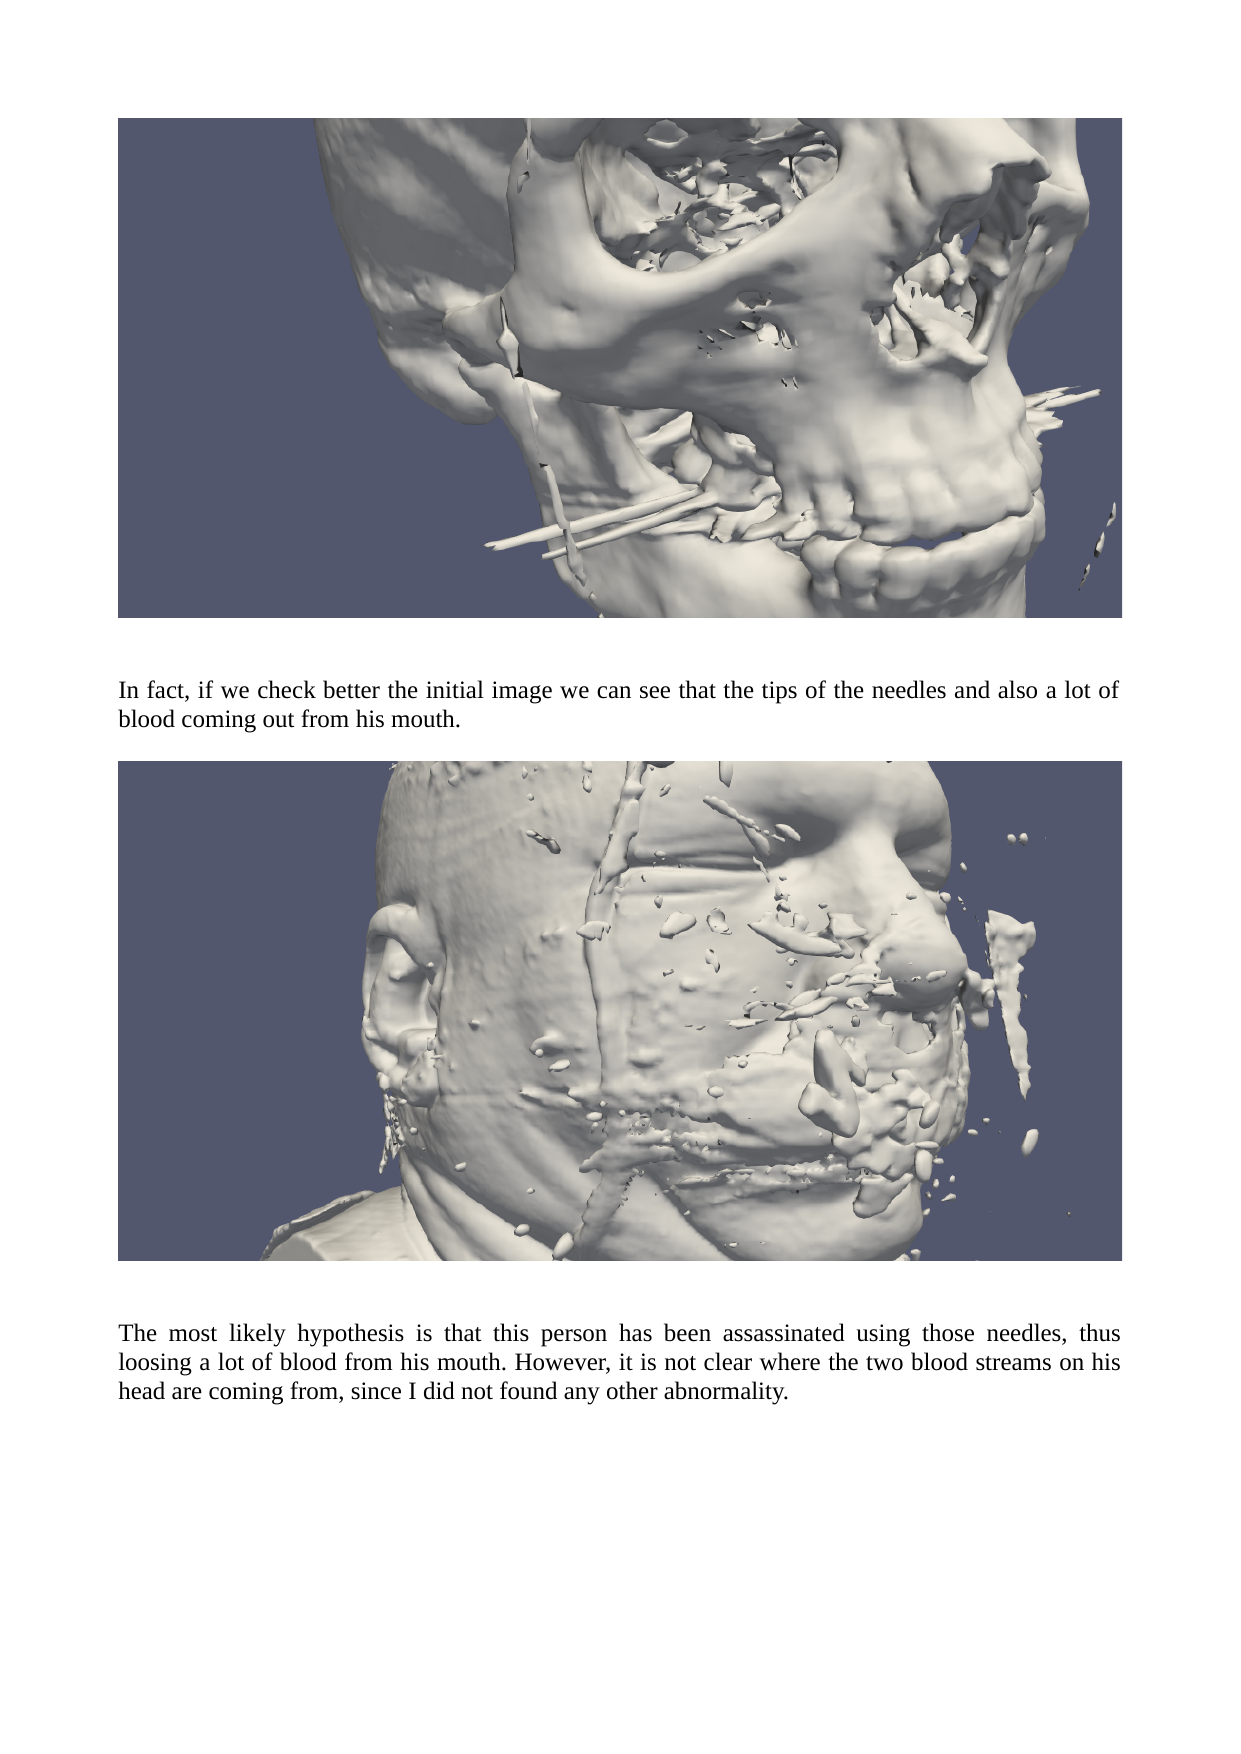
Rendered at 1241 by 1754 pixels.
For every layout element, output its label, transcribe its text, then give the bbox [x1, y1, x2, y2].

picture [118, 118, 1123, 618]
text The most likely hypothesis is that this person has been assassinated using those needles, thus loosing a lot of blood from his mouth. However, it is not clear where the two blood streams on his head are coming from, since I did not found any other abnormality. [118, 1318, 1122, 1405]
picture [118, 761, 1123, 1261]
text In fact, if we check better the initial image we can see that the tips of the needles and also a lot of blood coming out from his mouth. [118, 675, 1122, 733]
